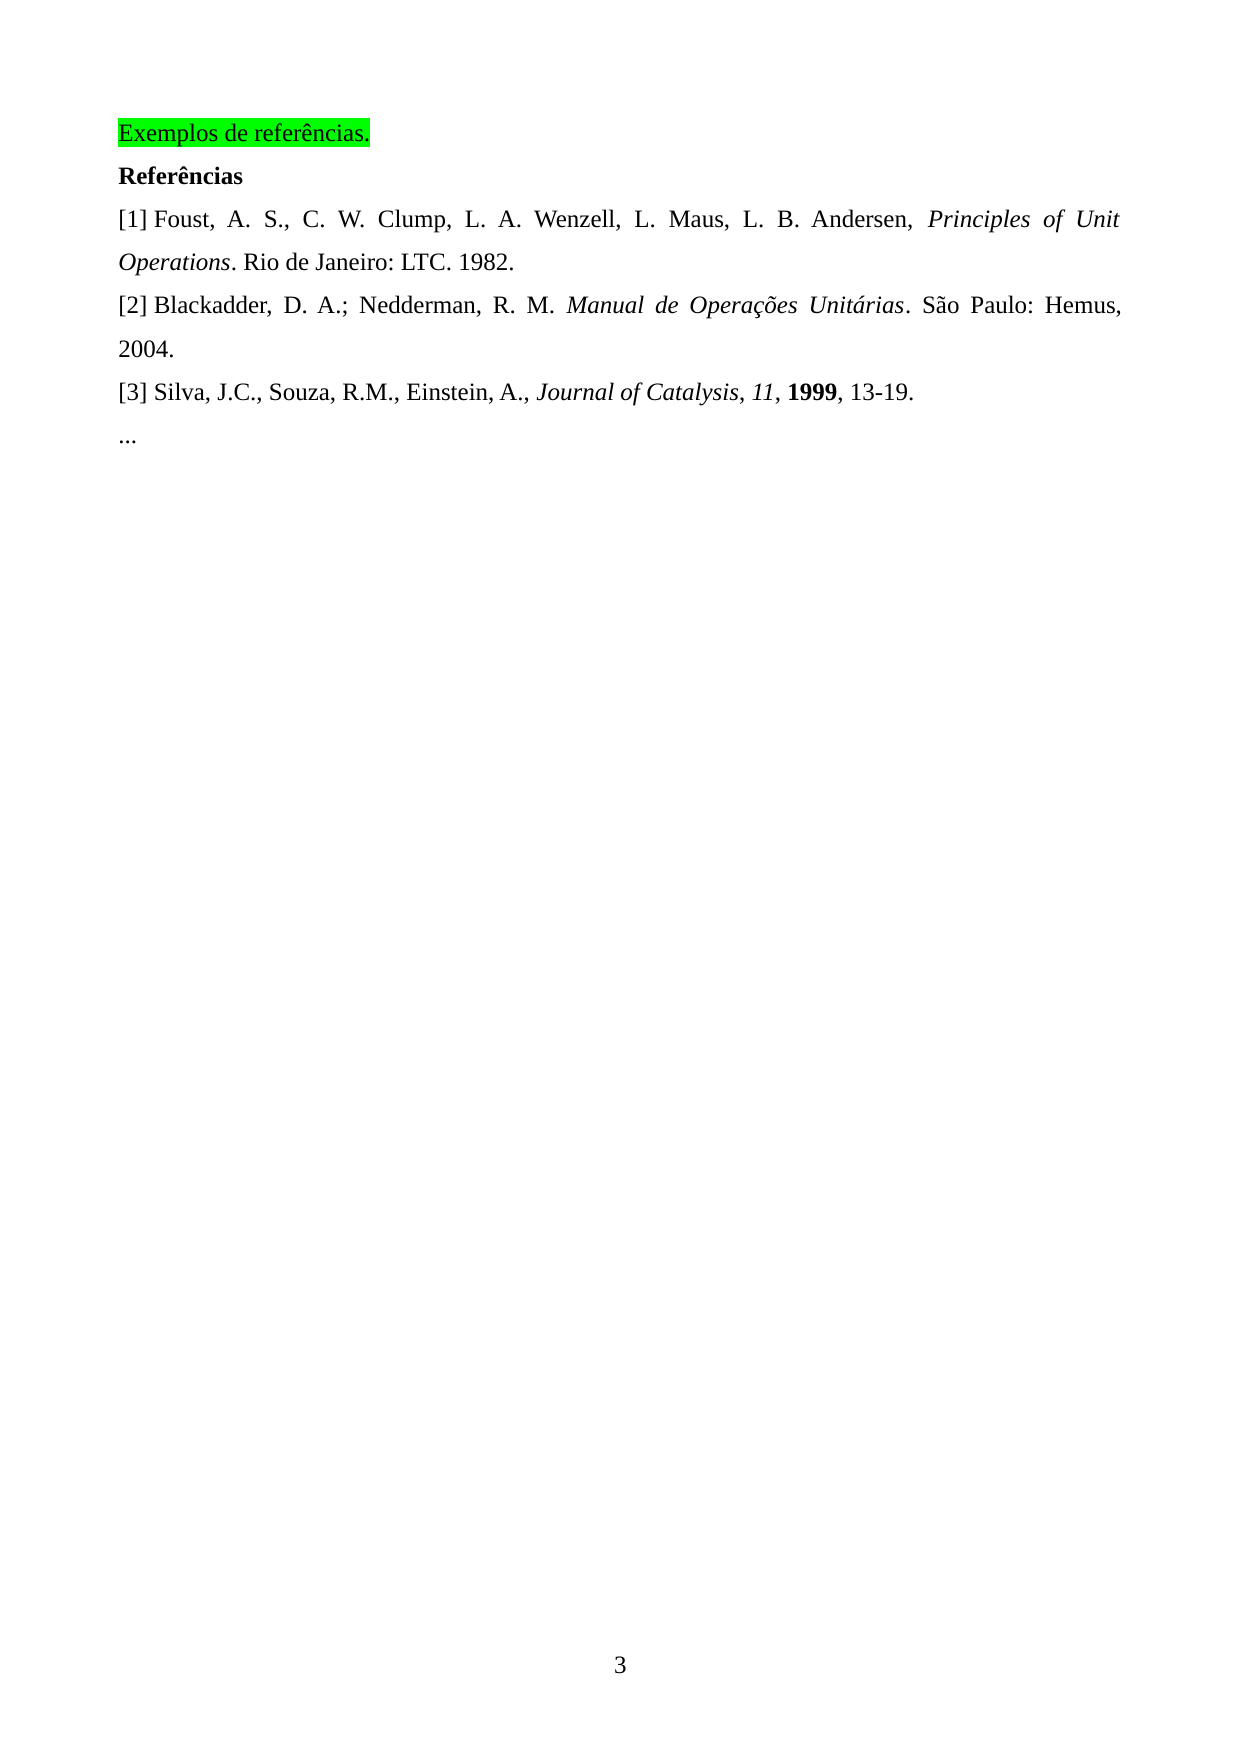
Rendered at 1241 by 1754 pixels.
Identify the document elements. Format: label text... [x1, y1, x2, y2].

text [2] Blackadder, D. A.; Nedderman, R. M. Manual de Operações Unitárias. São Paulo: Hemus, 2004. [118, 291, 1122, 362]
text [1] Foust, A. S., C. W. Clump, L. A. Wenzell, L. Maus, L. B. Andersen, Principles of Unit Operations. Rio de Janeiro: LTC. 1982. [118, 204, 1122, 276]
text [3] Silva, J.C., Souza, R.M., Einstein, A., Journal of Catalysis, 11, 1999, 13-19. [118, 377, 1122, 406]
text Referências [118, 161, 1122, 190]
text ... [118, 420, 1122, 449]
text Exemplos de referências. [118, 118, 1122, 147]
